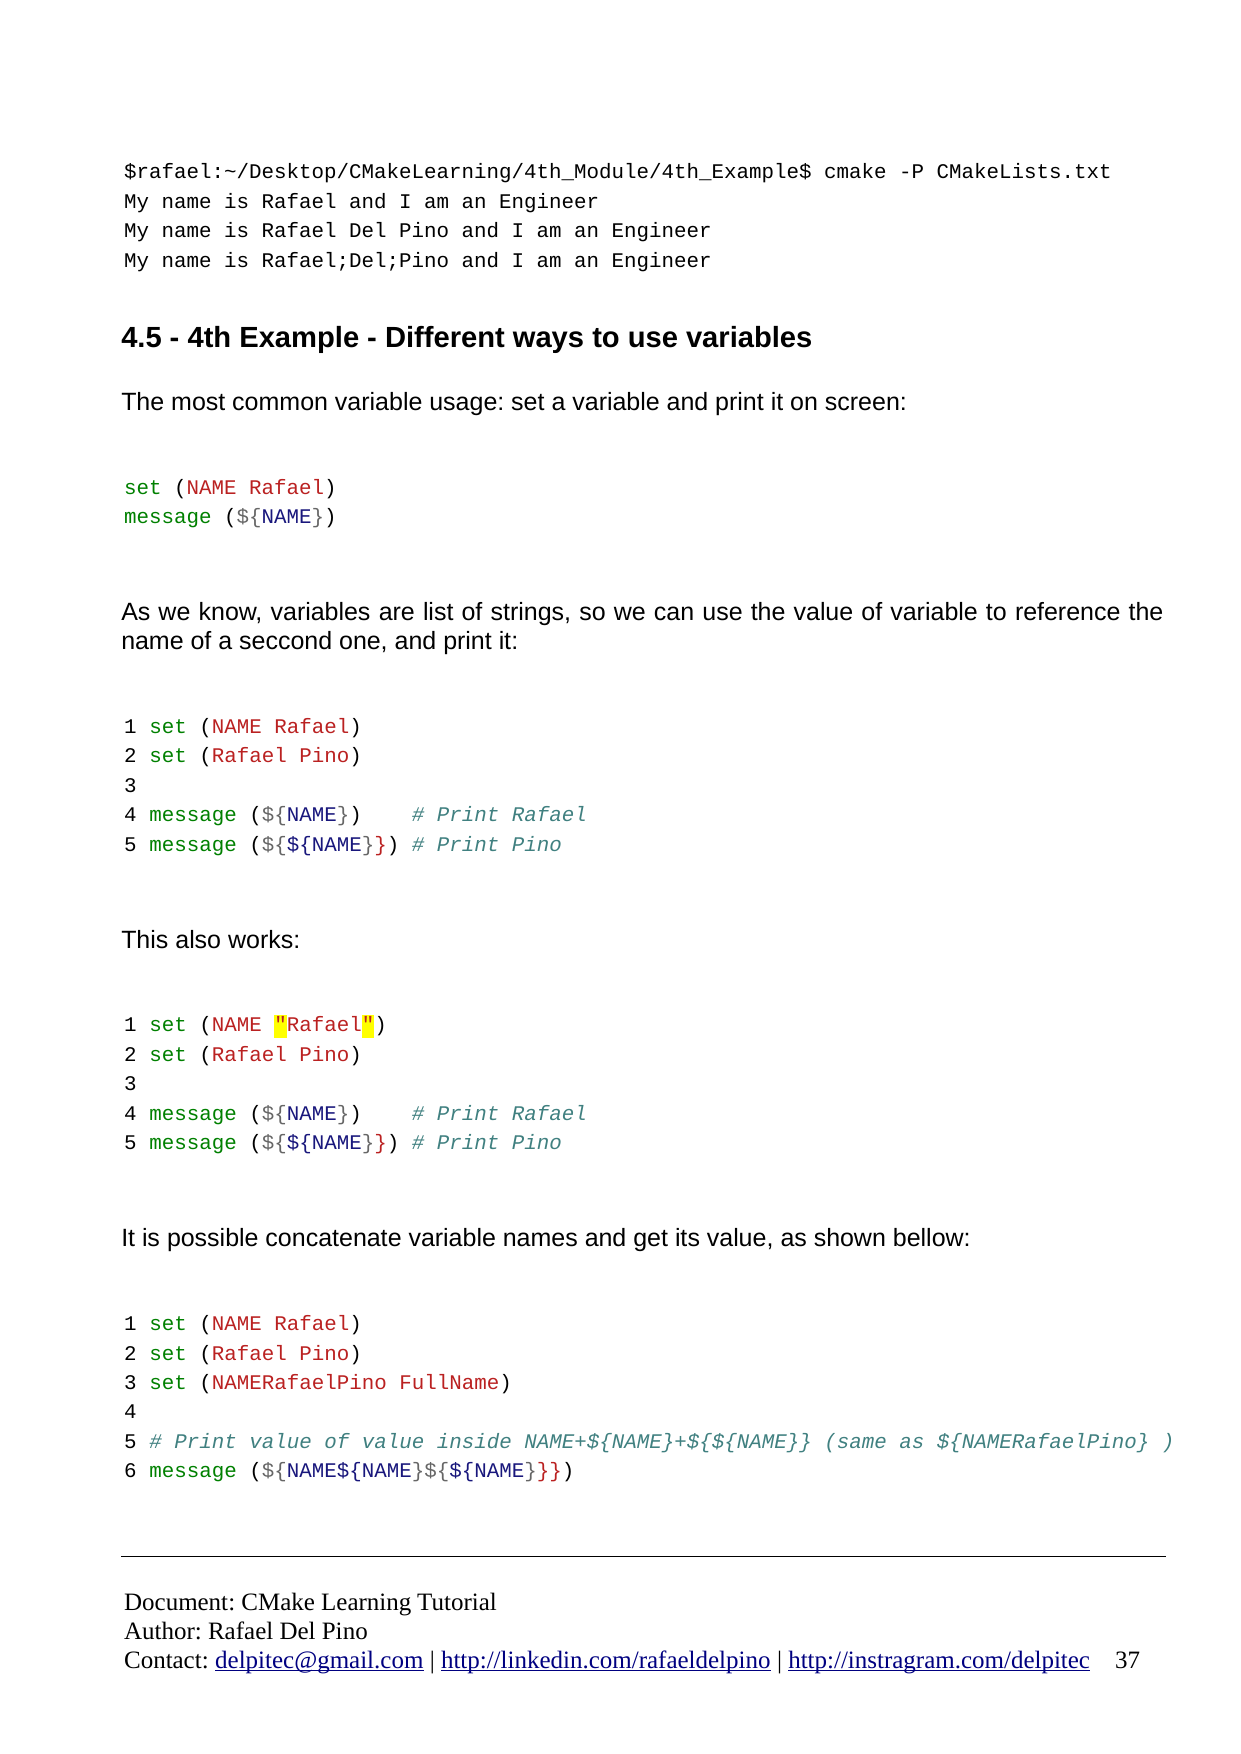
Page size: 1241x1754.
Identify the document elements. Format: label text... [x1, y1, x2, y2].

table_header 1 2 3 4 5 6 [121, 1281, 146, 1522]
text The most common variable usage: set a variable and print it on screen: [121, 387, 1166, 416]
text This also works: [121, 924, 1166, 953]
table_header set (NAME Rafael) set (Rafael Pino) set (NAMERafaelPino FullName) # Print value of value inside NAME+${NAME}+${${NAME}} (same as ${NAMERafaelPino} ) message (${NAME${NAME}${${NAME}}}) [146, 1281, 1187, 1522]
text As we know, variables are list of strings, so we can use the value of variable to reference the name of a seccond one, and print it: [121, 597, 1166, 655]
text It is possible concatenate variable names and get its value, as shown bellow: [121, 1223, 1166, 1252]
table_header set (NAME Rafael) set (Rafael Pino) message (${NAME}) # Print Rafael message (${${NAME}}) # Print Pino [146, 684, 1167, 896]
table_header $rafael:~/Desktop/CMakeLearning/4th_Module/4th_Example$ cmake -P CMakeLists.txt My name is Rafael and I am an Engineer My name is Rafael Del Pino and I am an Engineer My name is Rafael;Del;Pino and I am an Engineer [121, 150, 1166, 291]
text 4.5 - 4th Example - Different ways to use variables [121, 320, 1166, 354]
table_header 1 2 3 4 5 [121, 982, 146, 1194]
table_header set (NAME Rafael) message (${NAME}) [121, 445, 1167, 568]
table_header 1 2 3 4 5 [121, 684, 146, 896]
table_header set (NAME "Rafael") set (Rafael Pino) message (${NAME}) # Print Rafael message (${${NAME}}) # Print Pino [146, 982, 1167, 1194]
